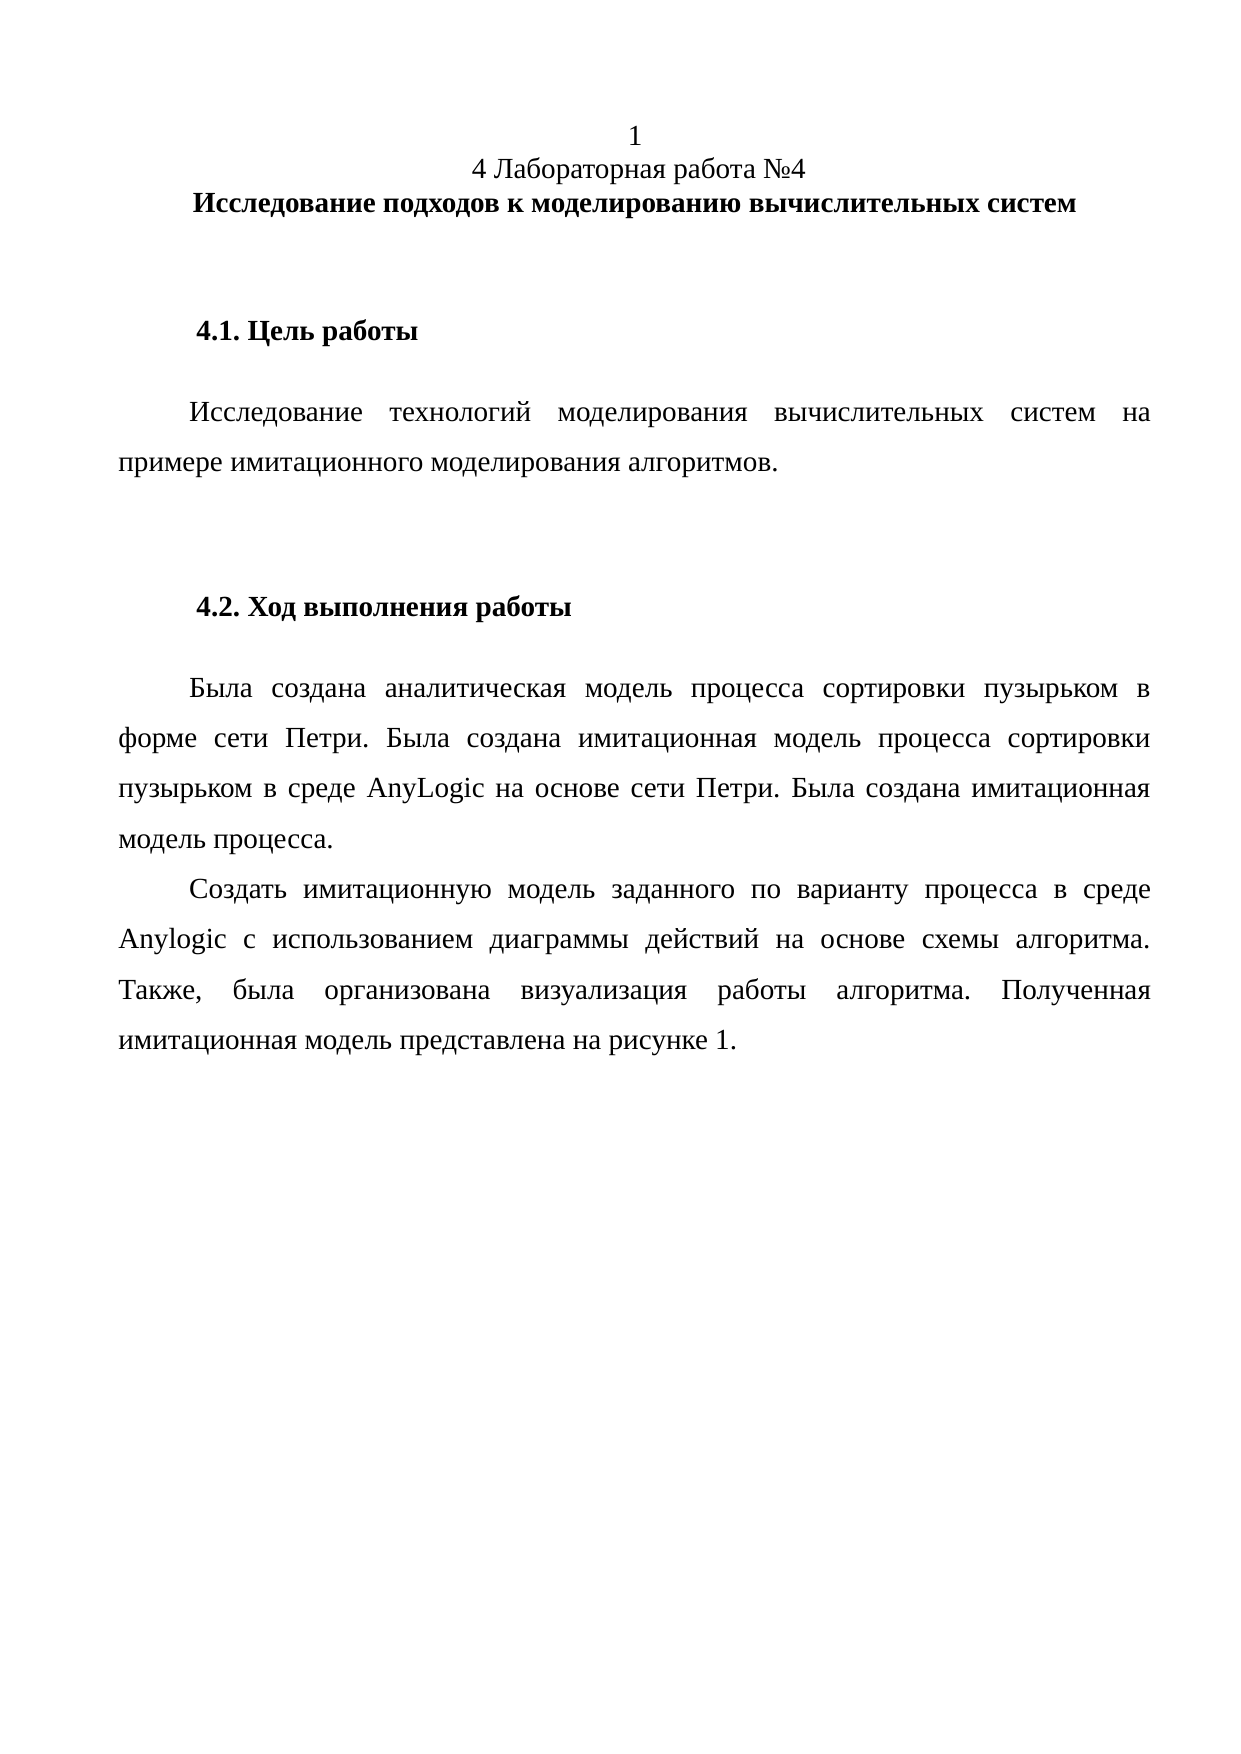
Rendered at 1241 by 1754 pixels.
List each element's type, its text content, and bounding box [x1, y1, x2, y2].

subtitle Ход выполнения работы [118, 589, 1152, 623]
subtitle Лабораторная работа №4 [118, 152, 1152, 185]
text Исследование технологий моделирования вычислительных систем на примере имитационного моделирования алгоритмов. [118, 394, 1152, 478]
text Создать имитационную модель заданного по варианту процесса в среде Anylogic с использованием диаграммы действий на основе схемы алгоритма. Также, была организована визуализация работы алгоритма. Полученная имитационная модель представлена на рисунке 1. [118, 871, 1152, 1056]
subtitle Исследование подходов к моделированию вычислительных систем [118, 185, 1152, 219]
subtitle Цель работы [118, 313, 1152, 347]
text Была создана аналитическая модель процесса сортировки пузырьком в форме сети Петри. Была создана имитационная модель процесса сортировки пузырьком в среде AnyLogic на основе сети Петри. Была создана имитационная модель процесса. [118, 670, 1152, 854]
